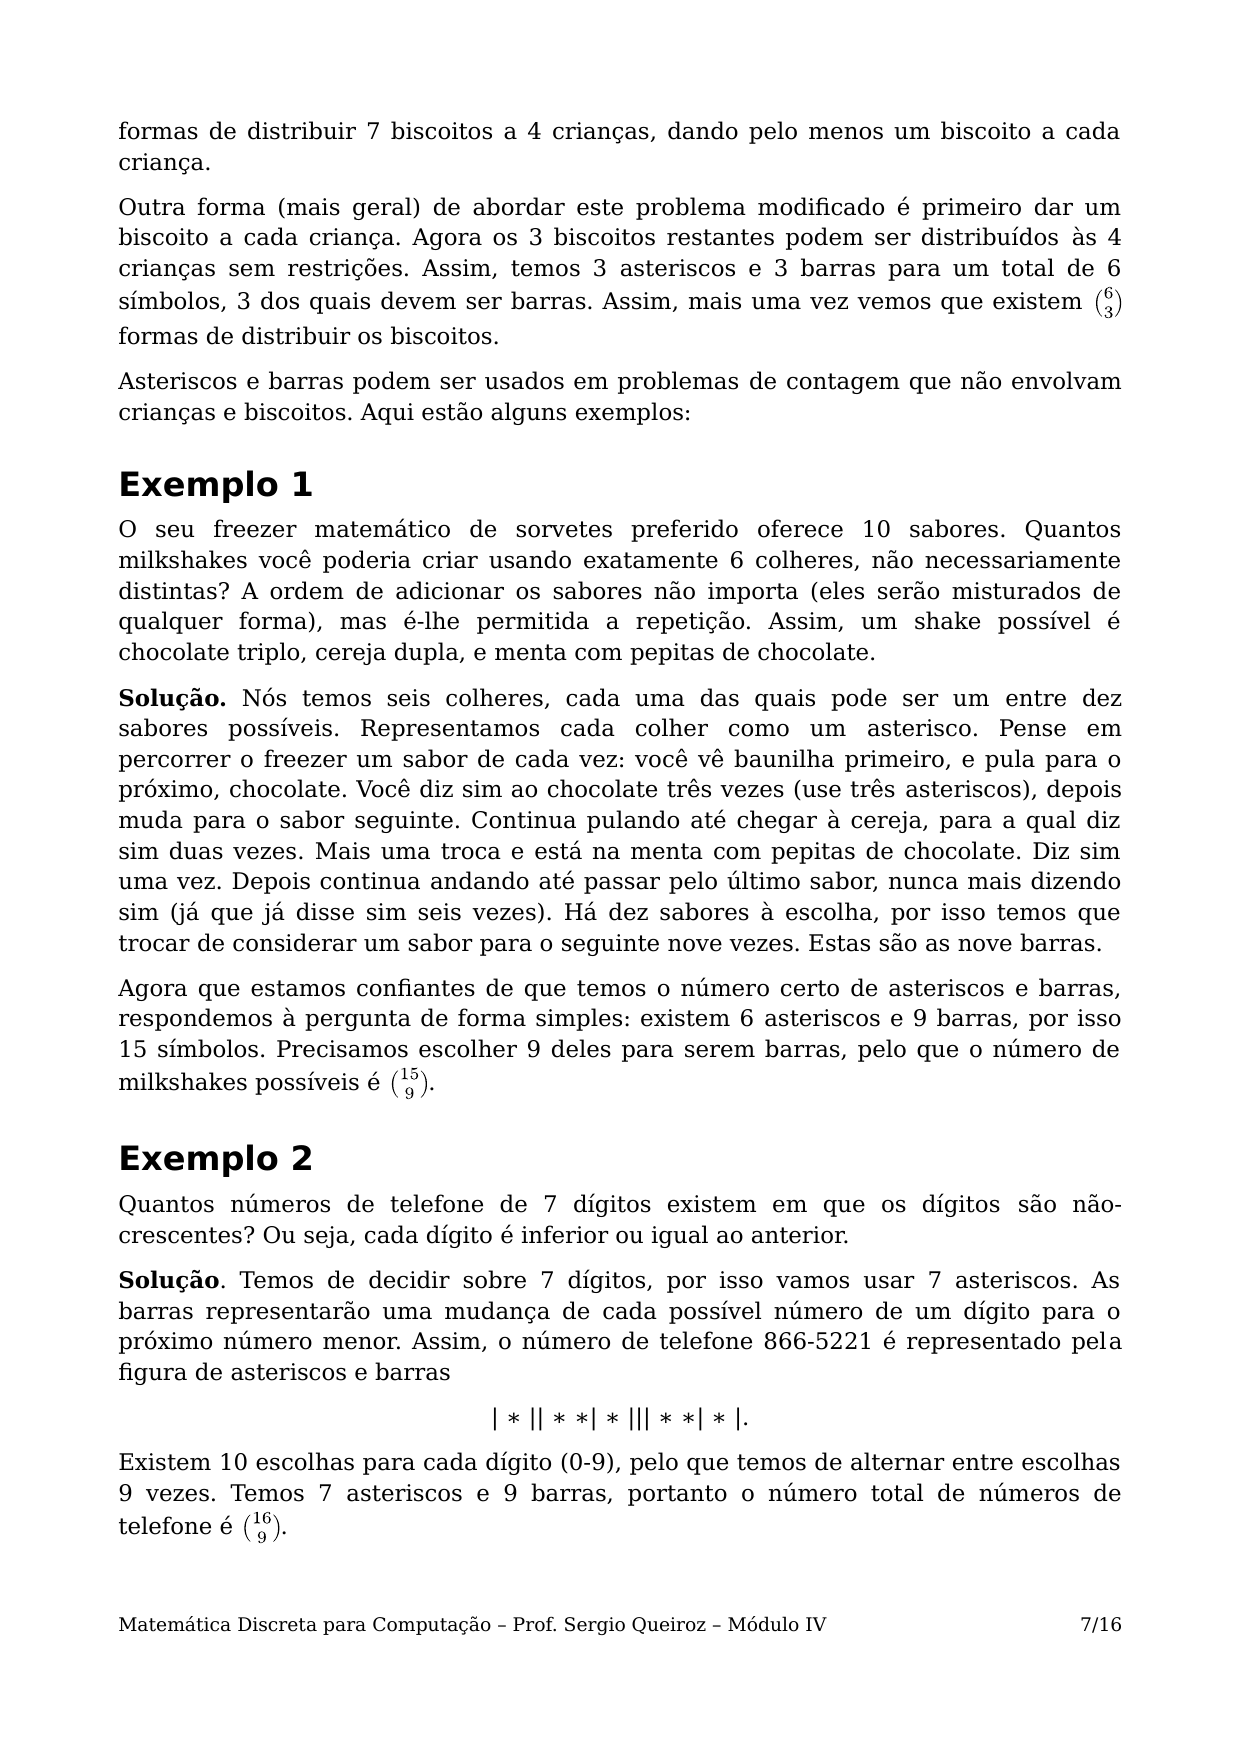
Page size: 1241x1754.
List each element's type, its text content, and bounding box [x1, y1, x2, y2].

subtitle Exemplo 1 [118, 465, 1122, 504]
text Asteriscos e barras podem ser usados em problemas de contagem que não envolvam crianças e biscoitos. Aqui estão alguns exemplos: [118, 368, 1122, 426]
text Solução. Temos de decidir sobre 7 dígitos, por isso vamos usar 7 asteriscos. As barras representarão uma mudança de cada possível número de um dígito para o próximo número menor. Assim, o número de telefone 866-5221 é representado pela figura de asteriscos e barras [118, 1267, 1122, 1386]
text | ∗ || ∗ ∗| ∗ ||| ∗ ∗| ∗ |. [118, 1404, 1122, 1431]
text Quantos números de telefone de 7 dígitos existem em que os dígitos são não-crescentes? Ou seja, cada dígito é inferior ou igual ao anterior. [118, 1191, 1122, 1248]
text Outra forma (mais geral) de abordar este problema modificado é primeiro dar um biscoito a cada criança. Agora os 3 biscoitos restantes podem ser distribuídos às 4 crianças sem restrições. Assim, temos 3 asteriscos e 3 barras para um total de 6 símbolos, 3 dos quais devem ser barras. Assim, mais uma vez vemos que existem formas de distribuir os biscoitos. [118, 194, 1122, 350]
text O seu freezer matemático de sorvetes preferido oferece 10 sabores. Quantos milkshakes você poderia criar usando exatamente 6 colheres, não necessariamente distintas? A ordem de adicionar os sabores não importa (eles serão misturados de qualquer forma), mas é-lhe permitida a repetição. Assim, um shake possível é chocolate triplo, cereja dupla, e menta com pepitas de chocolate. [118, 517, 1122, 666]
text formas de distribuir 7 biscoitos a 4 crianças, dando pelo menos um biscoito a cada criança. [118, 118, 1122, 175]
subtitle Exemplo 2 [118, 1139, 1122, 1179]
text Existem 10 escolhas para cada dígito (0-9), pelo que temos de alternar entre escolhas 9 vezes. Temos 7 asteriscos e 9 barras, portanto o número total de números de telefone é . [118, 1449, 1122, 1544]
text Agora que estamos confiantes de que temos o número certo de asteriscos e barras, respondemos à pergunta de forma simples: existem 6 asteriscos e 9 barras, por isso 15 símbolos. Precisamos escolher 9 deles para serem barras, pelo que o número de milkshakes possíveis é . [118, 975, 1122, 1100]
text Solução. Nós temos seis colheres, cada uma das quais pode ser um entre dez sabores possíveis. Representamos cada colher como um asterisco. Pense em percorrer o freezer um sabor de cada vez: você vê baunilha primeiro, e pula para o próximo, chocolate. Você diz sim ao chocolate três vezes (use três asteriscos), depois muda para o sabor seguinte. Continua pulando até chegar à cereja, para a qual diz sim duas vezes. Mais uma troca e está na menta com pepitas de chocolate. Diz sim uma vez. Depois continua andando até passar pelo último sabor, nunca mais dizendo sim (já que já disse sim seis vezes). Há dez sabores à escolha, por isso temos que trocar de considerar um sabor para o seguinte nove vezes. Estas são as nove barras. [118, 684, 1122, 956]
